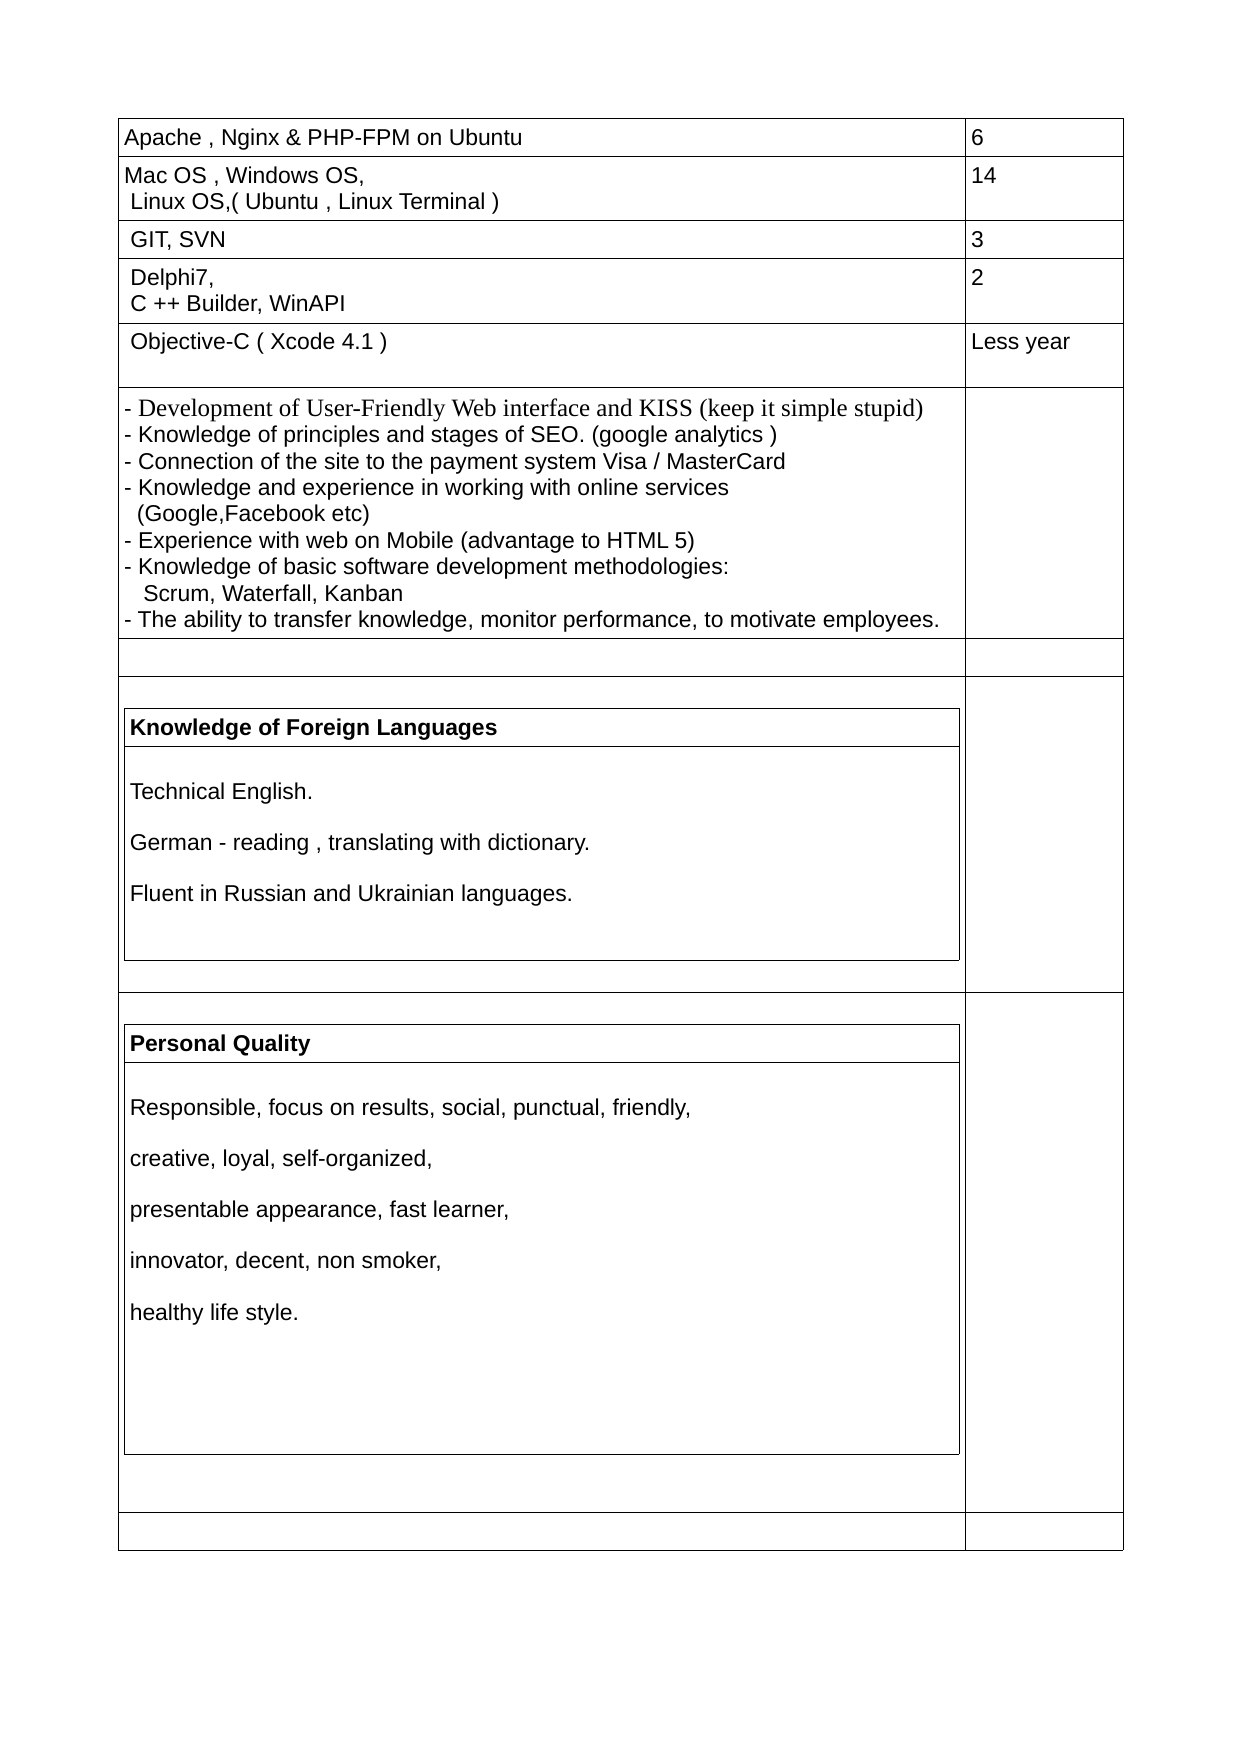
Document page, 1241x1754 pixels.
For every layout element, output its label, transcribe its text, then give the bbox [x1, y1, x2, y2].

table_cell Responsible, focus on results, social, punctual, friendly, creative, loyal, self-organized, presentable appearance, fast learner, innovator, decent, non smoker, healthy life style. [125, 1063, 959, 1453]
table_cell Objective-C ( Xcode 4.1 ) [119, 324, 965, 387]
table_cell GIT, SVN [119, 221, 965, 258]
table_cell [119, 993, 965, 1512]
table_cell [119, 1513, 965, 1550]
table_cell Apache , Nginx & PHP-FPM on Ubuntu [119, 119, 965, 156]
table_header Personal Quality [125, 1025, 959, 1062]
table_cell [966, 677, 1123, 992]
table_cell [119, 639, 965, 676]
table_cell [966, 639, 1123, 676]
table_cell Technical English. German - reading , translating with dictionary. Fluent in Russian and Ukrainian languages. [125, 747, 959, 959]
table_cell 2 [966, 259, 1123, 322]
table_cell Less year [966, 324, 1123, 387]
table_cell [119, 677, 965, 992]
table_cell [966, 388, 1123, 638]
table_cell 14 [966, 157, 1123, 220]
table_cell [966, 993, 1123, 1512]
table_cell Delphi7, C ++ Builder, WinAPI [119, 259, 965, 322]
table_cell [966, 1513, 1123, 1550]
table_header Knowledge of Foreign Languages [125, 709, 959, 746]
table_cell - Development of User-Friendly Web interface and KISS (keep it simple stupid) - Knowledge of principles and stages of SEO. (google analytics ) - Connection of the site to the payment system Visa / MasterCard - Knowledge and experience in working with online services (Google,Facebook etc) - Experience with web on Mobile (advantage to HTML 5) - Knowledge of basic software development methodologies: Scrum, Waterfall, Kanban - The ability to transfer knowledge, monitor performance, to motivate employees. [119, 388, 965, 638]
table_cell Mac OS , Windows OS, Linux OS,( Ubuntu , Linux Terminal ) [119, 157, 965, 220]
table_cell 3 [966, 221, 1123, 258]
table_cell 6 [966, 119, 1123, 156]
